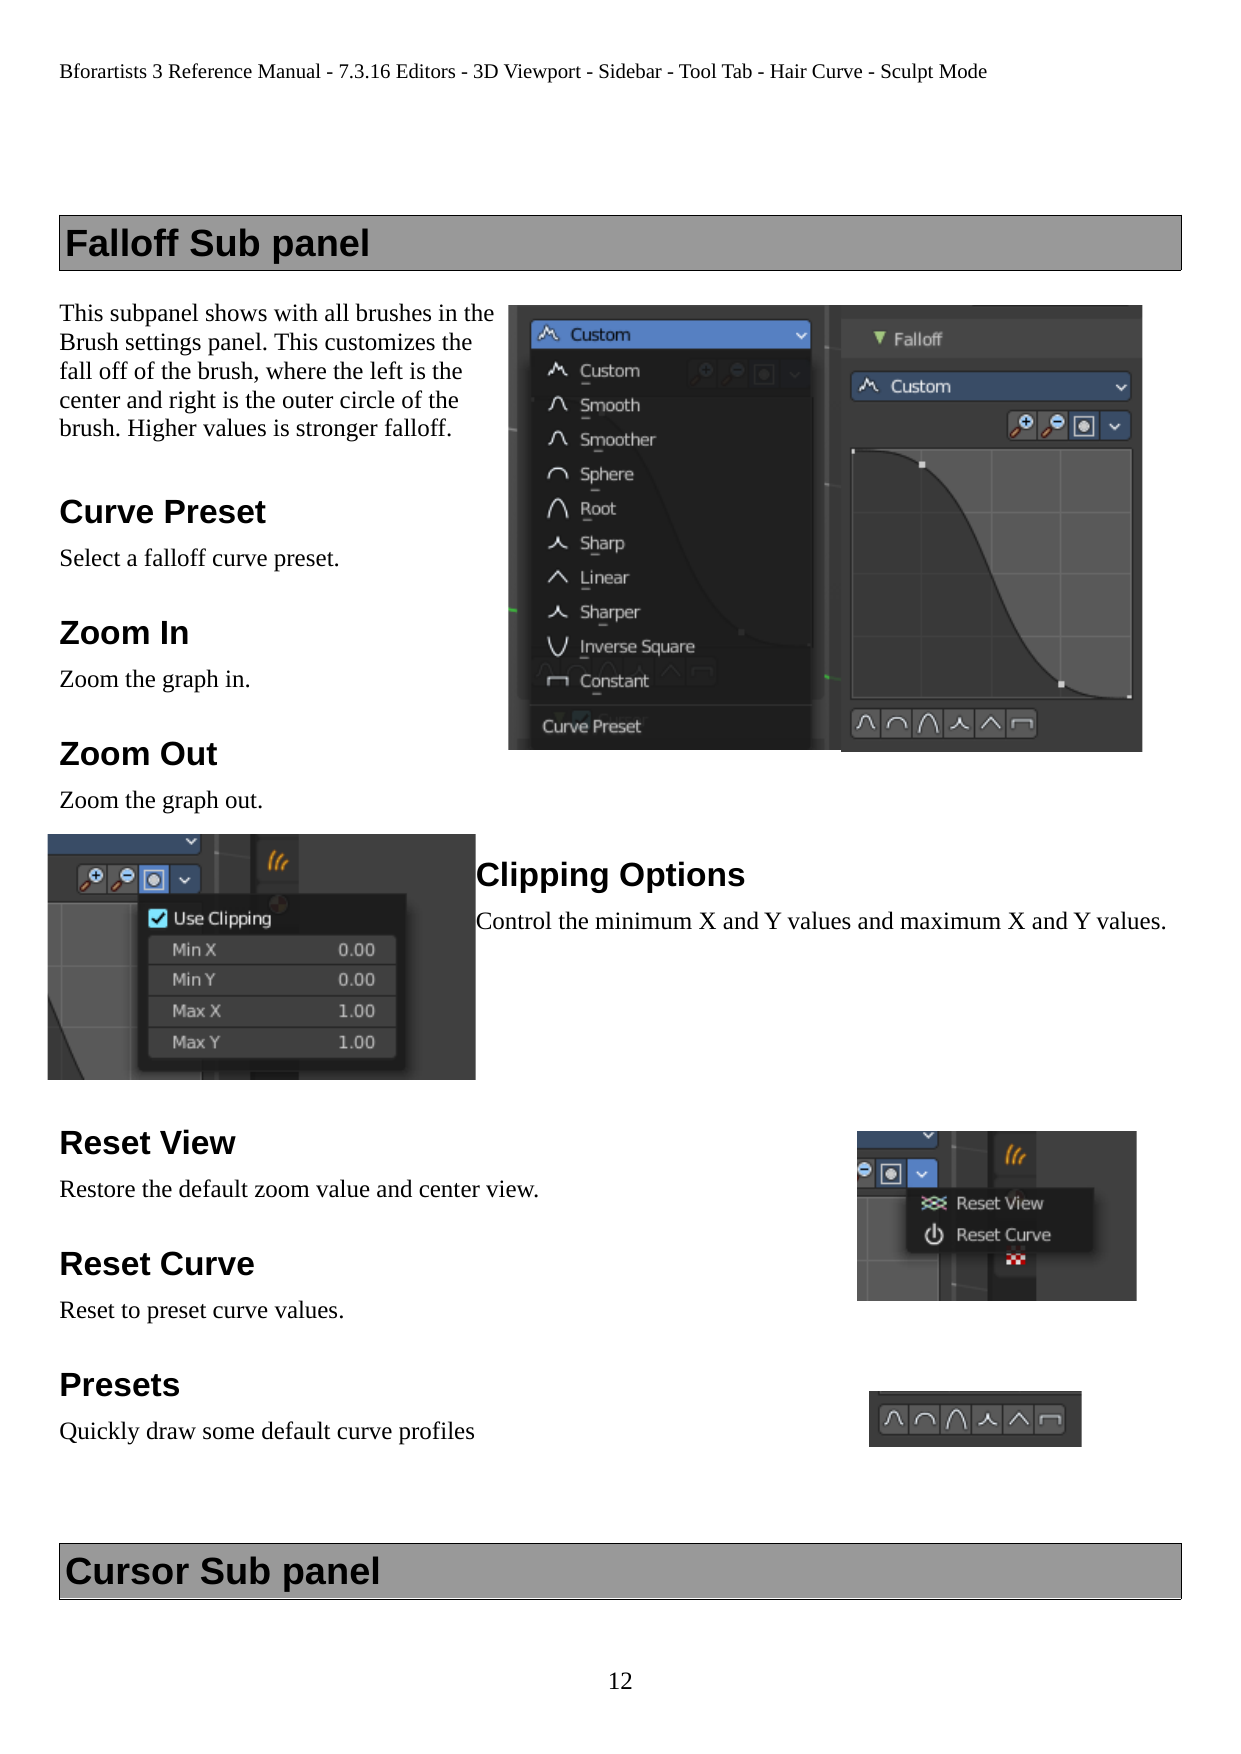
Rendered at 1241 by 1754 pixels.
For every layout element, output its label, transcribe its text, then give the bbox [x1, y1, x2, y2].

subtitle [1143, 492, 1181, 531]
subtitle Zoom Out [59, 734, 1181, 773]
text Zoom the graph out. [59, 785, 1181, 814]
text Select a falloff curve preset. [59, 543, 508, 572]
subtitle Reset Curve [59, 1244, 857, 1283]
subtitle Clipping Options [476, 855, 1181, 894]
text Reset to preset curve values. [59, 1295, 1181, 1324]
text Control the minimum X and Y values and maximum X and Y values. [476, 906, 1181, 935]
table_header Falloff Sub panel [60, 216, 1181, 270]
subtitle [1137, 1244, 1181, 1283]
text [1082, 1416, 1181, 1445]
picture [508, 305, 1143, 752]
text Zoom the graph in. [59, 664, 508, 693]
picture [47, 834, 476, 1080]
picture [857, 1131, 1137, 1301]
text [1143, 543, 1181, 572]
picture [869, 1391, 1082, 1447]
subtitle Reset View [59, 1123, 1181, 1162]
subtitle [1143, 613, 1181, 652]
subtitle Zoom In [59, 613, 508, 652]
text Restore the default zoom value and center view. [59, 1174, 857, 1203]
text This subpanel shows with all brushes in the Brush settings panel. This customizes the fall off of the brush, where the left is the center and right is the outer circle of the brush. Higher values is stronger falloff. [59, 298, 1181, 442]
subtitle Curve Preset [59, 492, 508, 531]
text Quickly draw some default curve profiles [59, 1416, 869, 1445]
subtitle Presets [59, 1365, 1181, 1404]
table_header Cursor Sub panel [60, 1544, 1181, 1598]
text [1143, 664, 1181, 693]
text [1137, 1174, 1181, 1203]
